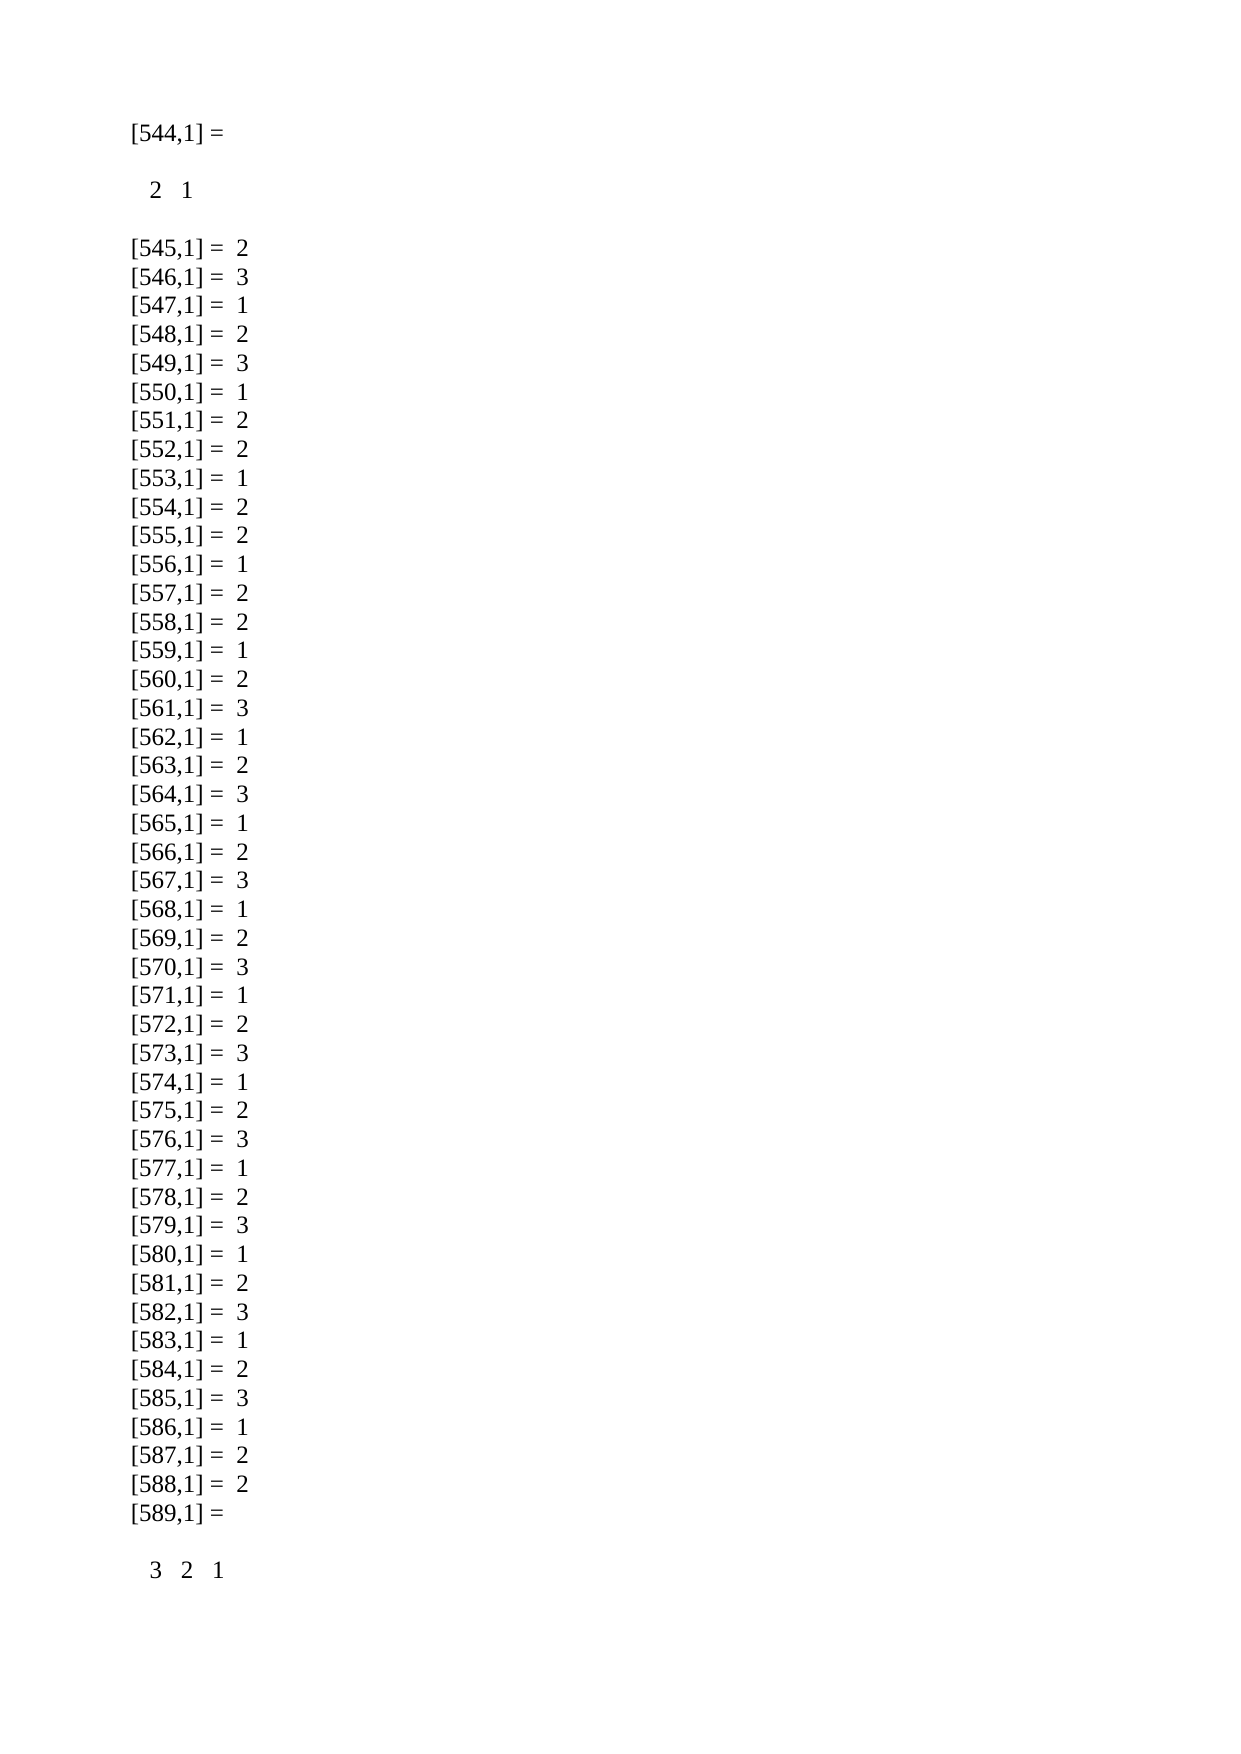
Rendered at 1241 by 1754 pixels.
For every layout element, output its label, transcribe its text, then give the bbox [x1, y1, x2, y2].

text [588,1] = 2 [118, 1469, 1122, 1498]
text [589,1] = [118, 1498, 1122, 1527]
text [562,1] = 1 [118, 722, 1122, 751]
text [556,1] = 1 [118, 549, 1122, 578]
text [560,1] = 2 [118, 664, 1122, 693]
text [585,1] = 3 [118, 1383, 1122, 1412]
text [573,1] = 3 [118, 1038, 1122, 1067]
text [577,1] = 1 [118, 1153, 1122, 1182]
text [572,1] = 2 [118, 1009, 1122, 1038]
text [567,1] = 3 [118, 866, 1122, 894]
text [583,1] = 1 [118, 1326, 1122, 1354]
text [571,1] = 1 [118, 981, 1122, 1009]
text [544,1] = [118, 118, 1122, 147]
text [580,1] = 1 [118, 1239, 1122, 1268]
text [555,1] = 2 [118, 521, 1122, 549]
text [581,1] = 2 [118, 1268, 1122, 1297]
text [582,1] = 3 [118, 1297, 1122, 1326]
text [578,1] = 2 [118, 1182, 1122, 1211]
text [575,1] = 2 [118, 1096, 1122, 1124]
text [574,1] = 1 [118, 1067, 1122, 1096]
text [584,1] = 2 [118, 1354, 1122, 1383]
text [548,1] = 2 [118, 319, 1122, 348]
text [549,1] = 3 [118, 348, 1122, 377]
text [551,1] = 2 [118, 406, 1122, 434]
text [564,1] = 3 [118, 779, 1122, 808]
text 2 1 [118, 176, 1122, 204]
text [565,1] = 1 [118, 808, 1122, 837]
text [557,1] = 2 [118, 578, 1122, 607]
text [558,1] = 2 [118, 607, 1122, 636]
text [553,1] = 1 [118, 463, 1122, 492]
text 3 2 1 [118, 1556, 1122, 1584]
text [545,1] = 2 [118, 233, 1122, 262]
text [550,1] = 1 [118, 377, 1122, 406]
text [554,1] = 2 [118, 492, 1122, 521]
text [559,1] = 1 [118, 636, 1122, 664]
text [552,1] = 2 [118, 434, 1122, 463]
text [569,1] = 2 [118, 923, 1122, 952]
text [546,1] = 3 [118, 262, 1122, 291]
text [586,1] = 1 [118, 1412, 1122, 1441]
text [587,1] = 2 [118, 1441, 1122, 1469]
text [579,1] = 3 [118, 1211, 1122, 1239]
text [568,1] = 1 [118, 894, 1122, 923]
text [547,1] = 1 [118, 291, 1122, 319]
text [570,1] = 3 [118, 952, 1122, 981]
text [563,1] = 2 [118, 751, 1122, 779]
text [576,1] = 3 [118, 1124, 1122, 1153]
text [561,1] = 3 [118, 693, 1122, 722]
text [566,1] = 2 [118, 837, 1122, 866]
